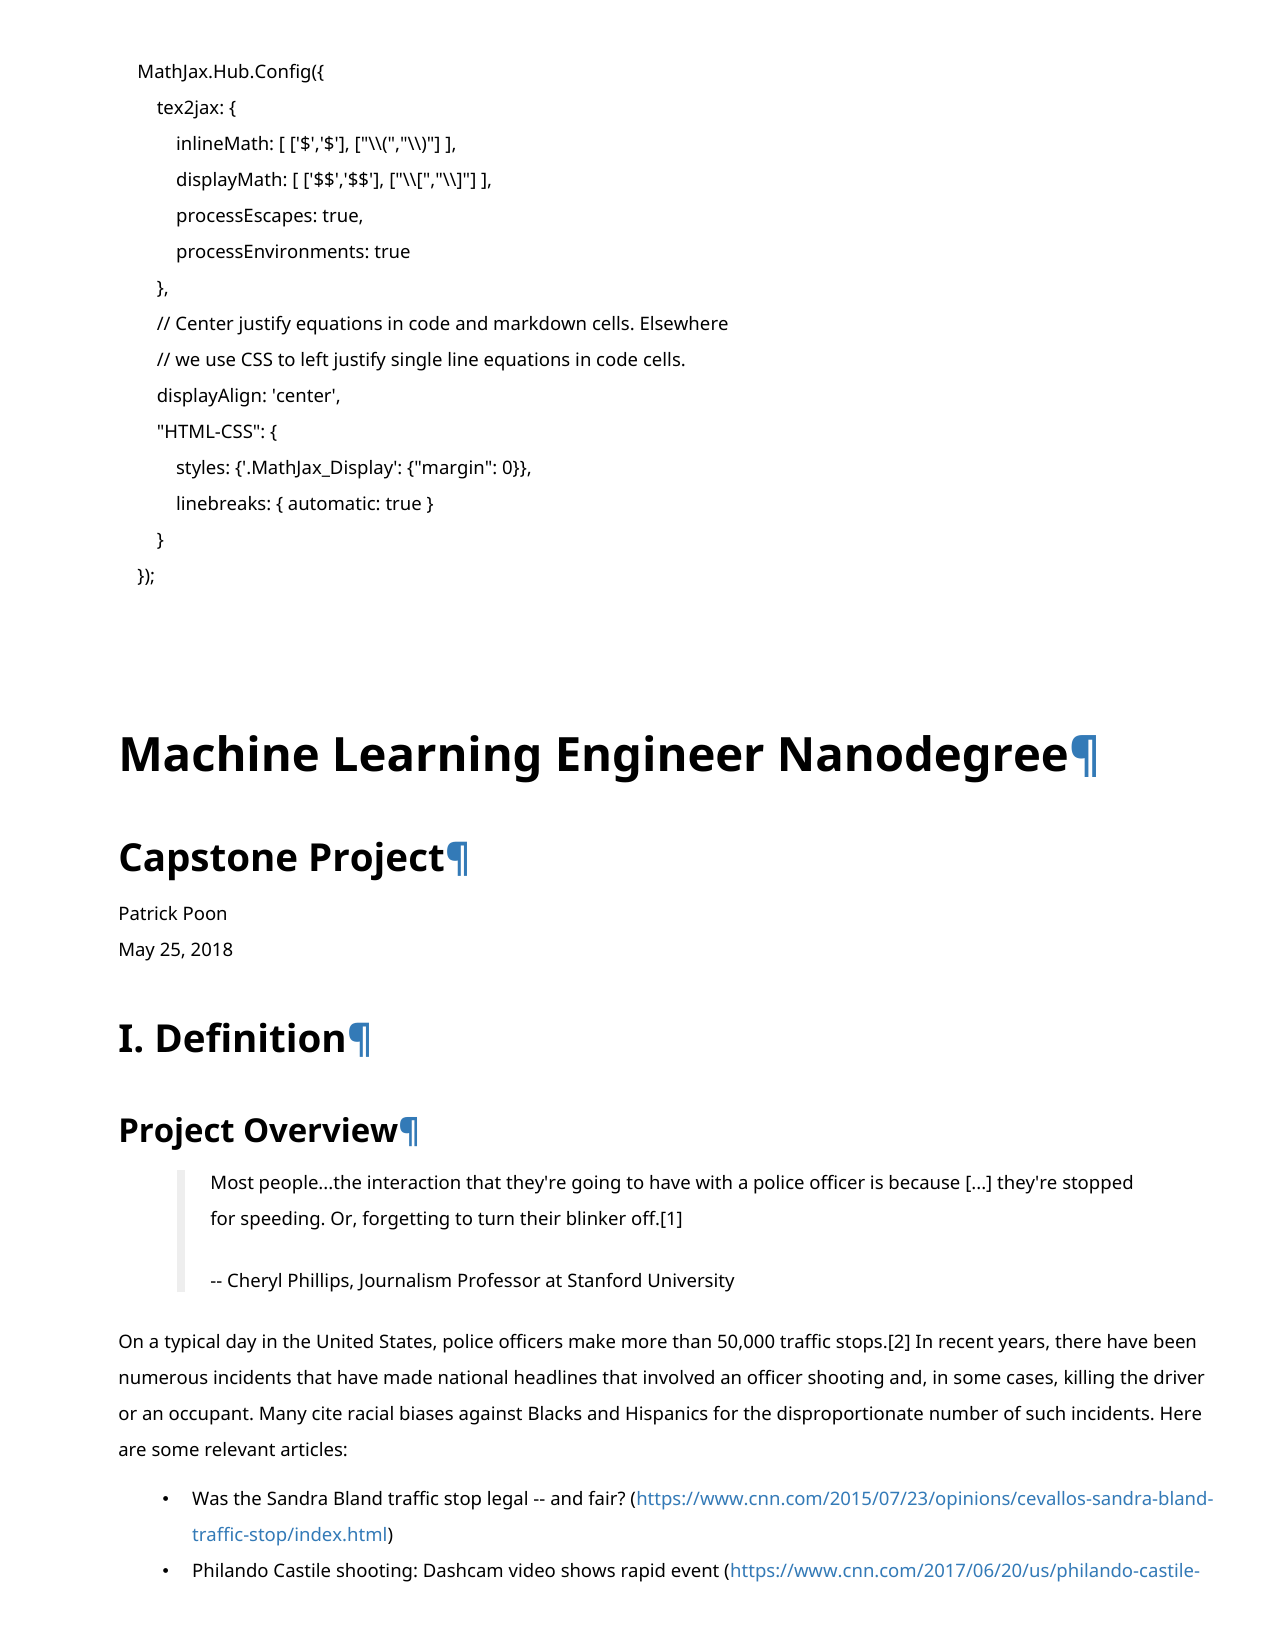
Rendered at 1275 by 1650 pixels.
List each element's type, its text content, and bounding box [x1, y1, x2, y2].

subtitle Capstone Project¶ [118, 831, 1216, 883]
list Was the Sandra Bland traffic stop legal -- and fair? (https://www.cnn.com/2015/07/23/opinions/cevallos-sandra-bland-traffic-stop/index.html) [162, 1485, 1216, 1547]
text MathJax.Hub.Config({ tex2jax: { inlineMath: [ ['$','$'], ["\\(","\\)"] ], displayMath: [ ['$$','$$'], ["\\[","\\]"] ], processEscapes: true, processEnvironments: true }, // Center justify equations in code and markdown cells. Elsewhere // we use CSS to left justify single line equations in code cells. displayAlign: 'center', "HTML-CSS": { styles: {'.MathJax_Display': {"margin": 0}}, linebreaks: { automatic: true } } }); [118, 59, 1216, 623]
text Most people...the interaction that they're going to have with a police officer is because [...] they're stopped for speeding. Or, forgetting to turn their blinker off.[1] [177, 1169, 1157, 1231]
subtitle Project Overview¶ [118, 1108, 1216, 1152]
text On a typical day in the United States, police officers make more than 50,000 traffic stops.[2] In recent years, there have been numerous incidents that have made national headlines that involved an officer shooting and, in some cases, killing the driver or an occupant. Many cite racial biases against Blacks and Hispanics for the disproportionate number of such incidents. Here are some relevant articles: [118, 1329, 1216, 1462]
list Philando Castile shooting: Dashcam video shows rapid event (https://www.cnn.com/2017/06/20/us/philando-castile- [162, 1557, 1216, 1583]
text -- Cheryl Phillips, Journalism Professor at Stanford University [185, 1267, 1157, 1292]
subtitle I. Definition¶ [118, 1011, 1216, 1064]
subtitle Machine Learning Engineer Nanodegree¶ [118, 721, 1216, 786]
text Patrick Poon May 25, 2018 [118, 901, 1216, 962]
